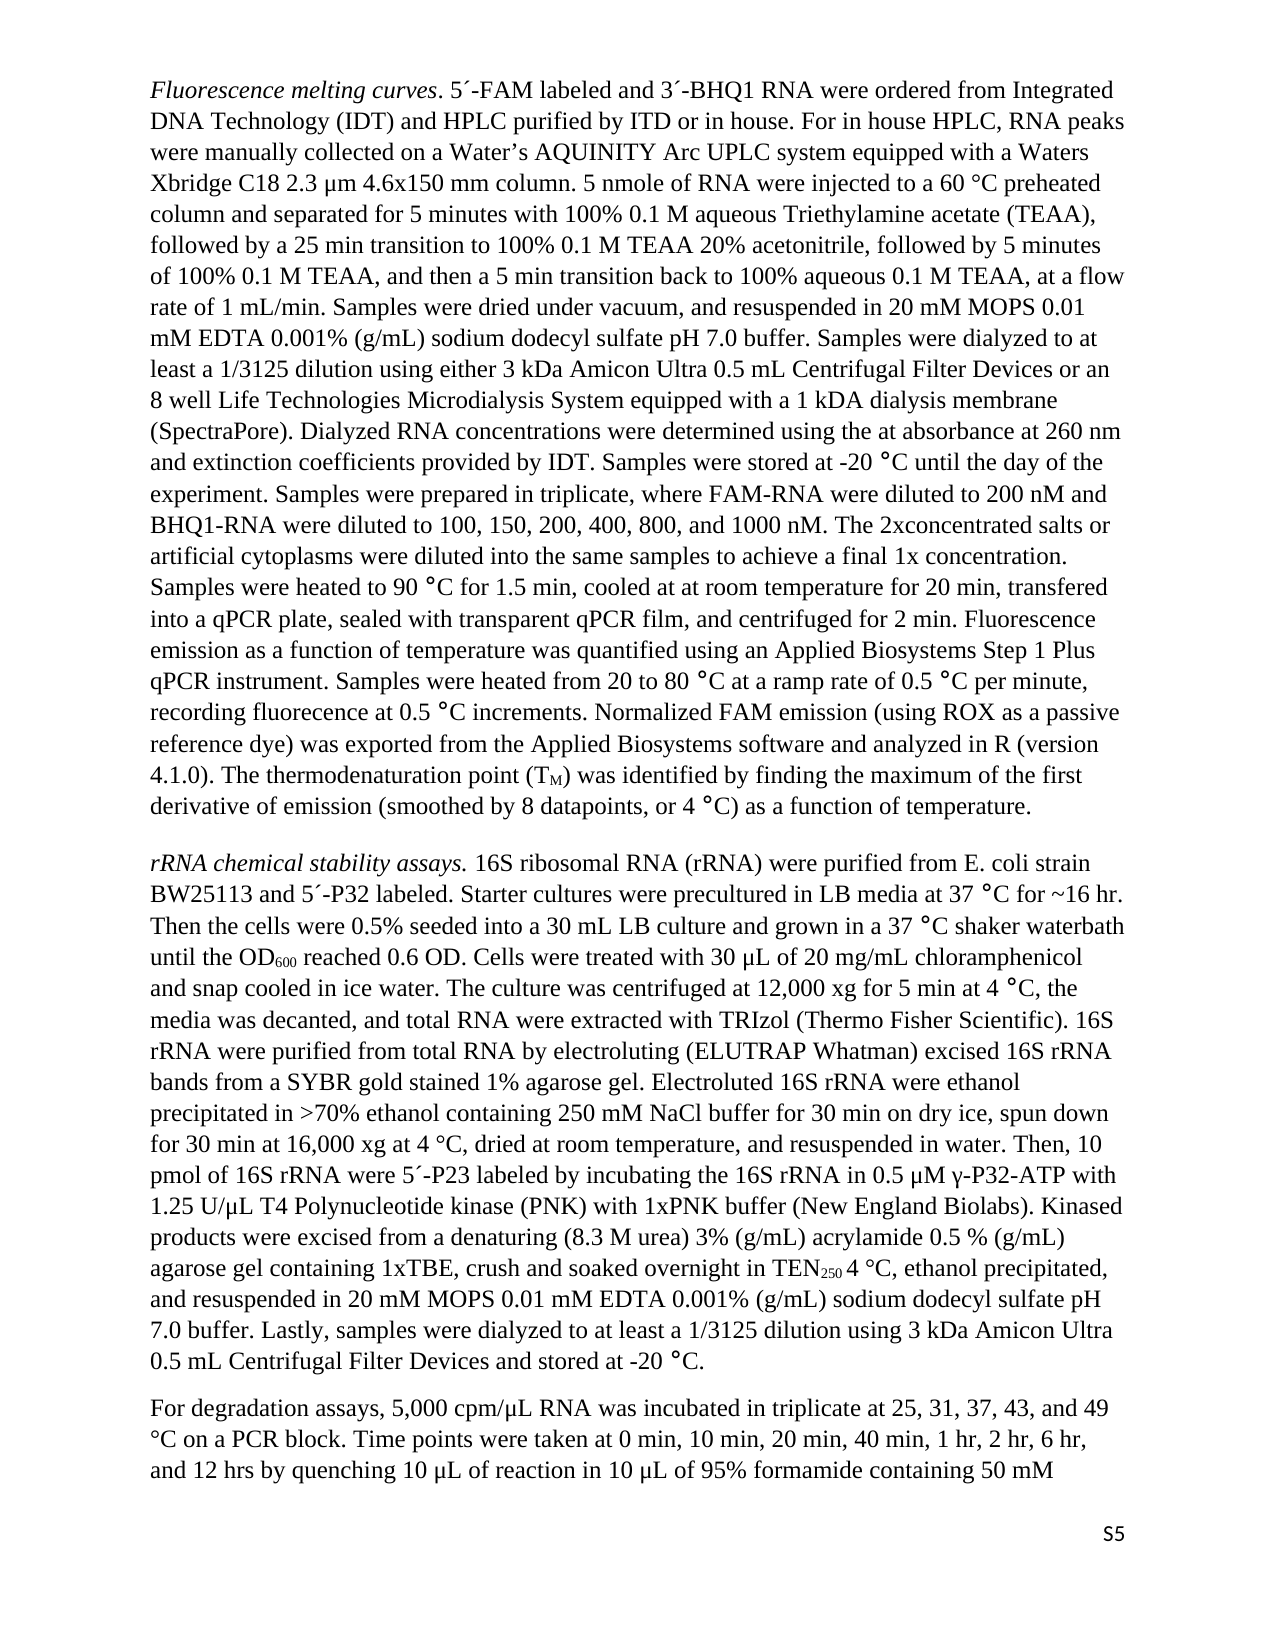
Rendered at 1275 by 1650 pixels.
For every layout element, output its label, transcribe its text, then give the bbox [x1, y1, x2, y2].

text rRNA chemical stability assays. 16S ribosomal RNA (rRNA) were purified from E. coli strain BW25113 and 5´-P32 labeled. Starter cultures were precultured in LB media at 37 °C for ~16 hr. Then the cells were 0.5% seeded into a 30 mL LB culture and grown in a 37 °C shaker waterbath until the OD600 reached 0.6 OD. Cells were treated with 30 μL of 20 mg/mL chloramphenicol and snap cooled in ice water. The culture was centrifuged at 12,000 xg for 5 min at 4 °C, the media was decanted, and total RNA were extracted with TRIzol (Thermo Fisher Scientific). 16S rRNA were purified from total RNA by electroluting (ELUTRAP Whatman) excised 16S rRNA bands from a SYBR gold stained 1% agarose gel. Electroluted 16S rRNA were ethanol precipitated in >70% ethanol containing 250 mM NaCl buffer for 30 min on dry ice, spun down for 30 min at 16,000 xg at 4 °C, dried at room temperature, and resuspended in water. Then, 10 pmol of 16S rRNA were 5´-P23 labeled by incubating the 16S rRNA in 0.5 μM γ-P32-ATP with 1.25 U/μL T4 Polynucleotide kinase (PNK) with 1xPNK buffer (New England Biolabs). Kinased products were excised from a denaturing (8.3 M urea) 3% (g/mL) acrylamide 0.5 % (g/mL) agarose gel containing 1xTBE, crush and soaked overnight in TEN250 4 °C, ethanol precipitated, and resuspended in 20 mM MOPS 0.01 mM EDTA 0.001% (g/mL) sodium dodecyl sulfate pH 7.0 buffer. Lastly, samples were dialyzed to at least a 1/3125 dilution using 3 kDa Amicon Ultra 0.5 mL Centrifugal Filter Devices and stored at -20 °C. [150, 848, 1125, 1376]
text Fluorescence melting curves. 5´-FAM labeled and 3´-BHQ1 RNA were ordered from Integrated DNA Technology (IDT) and HPLC purified by ITD or in house. For in house HPLC, RNA peaks were manually collected on a Water’s AQUINITY Arc UPLC system equipped with a Waters Xbridge C18 2.3 μm 4.6x150 mm column. 5 nmole of RNA were injected to a 60 °C preheated column and separated for 5 minutes with 100% 0.1 M aqueous Triethylamine acetate (TEAA), followed by a 25 min transition to 100% 0.1 M TEAA 20% acetonitrile, followed by 5 minutes of 100% 0.1 M TEAA, and then a 5 min transition back to 100% aqueous 0.1 M TEAA, at a flow rate of 1 mL/min. Samples were dried under vacuum, and resuspended in 20 mM MOPS 0.01 mM EDTA 0.001% (g/mL) sodium dodecyl sulfate pH 7.0 buffer. Samples were dialyzed to at least a 1/3125 dilution using either 3 kDa Amicon Ultra 0.5 mL Centrifugal Filter Devices or an 8 well Life Technologies Microdialysis System equipped with a 1 kDA dialysis membrane (SpectraPore). Dialyzed RNA concentrations were determined using the at absorbance at 260 nm and extinction coefficients provided by IDT. Samples were stored at -20 °C until the day of the experiment. Samples were prepared in triplicate, where FAM-RNA were diluted to 200 nM and BHQ1-RNA were diluted to 100, 150, 200, 400, 800, and 1000 nM. The 2xconcentrated salts or artificial cytoplasms were diluted into the same samples to achieve a final 1x concentration. Samples were heated to 90 °C for 1.5 min, cooled at at room temperature for 20 min, transfered into a qPCR plate, sealed with transparent qPCR film, and centrifuged for 2 min. Fluorescence emission as a function of temperature was quantified using an Applied Biosystems Step 1 Plus qPCR instrument. Samples were heated from 20 to 80 °C at a ramp rate of 0.5 °C per minute, recording fluorecence at 0.5 °C increments. Normalized FAM emission (using ROX as a passive reference dye) was exported from the Applied Biosystems software and analyzed in R (version 4.1.0). The thermodenaturation point (TM) was identified by finding the maximum of the first derivative of emission (smoothed by 8 datapoints, or 4 °C) as a function of temperature. [150, 75, 1125, 820]
text For degradation assays, 5,000 cpm/μL RNA was incubated in triplicate at 25, 31, 37, 43, and 49 °C on a PCR block. Time points were taken at 0 min, 10 min, 20 min, 40 min, 1 hr, 2 hr, 6 hr, and 12 hrs by quenching 10 μL of reaction in 10 μL of 95% formamide containing 50 mM [150, 1393, 1125, 1484]
